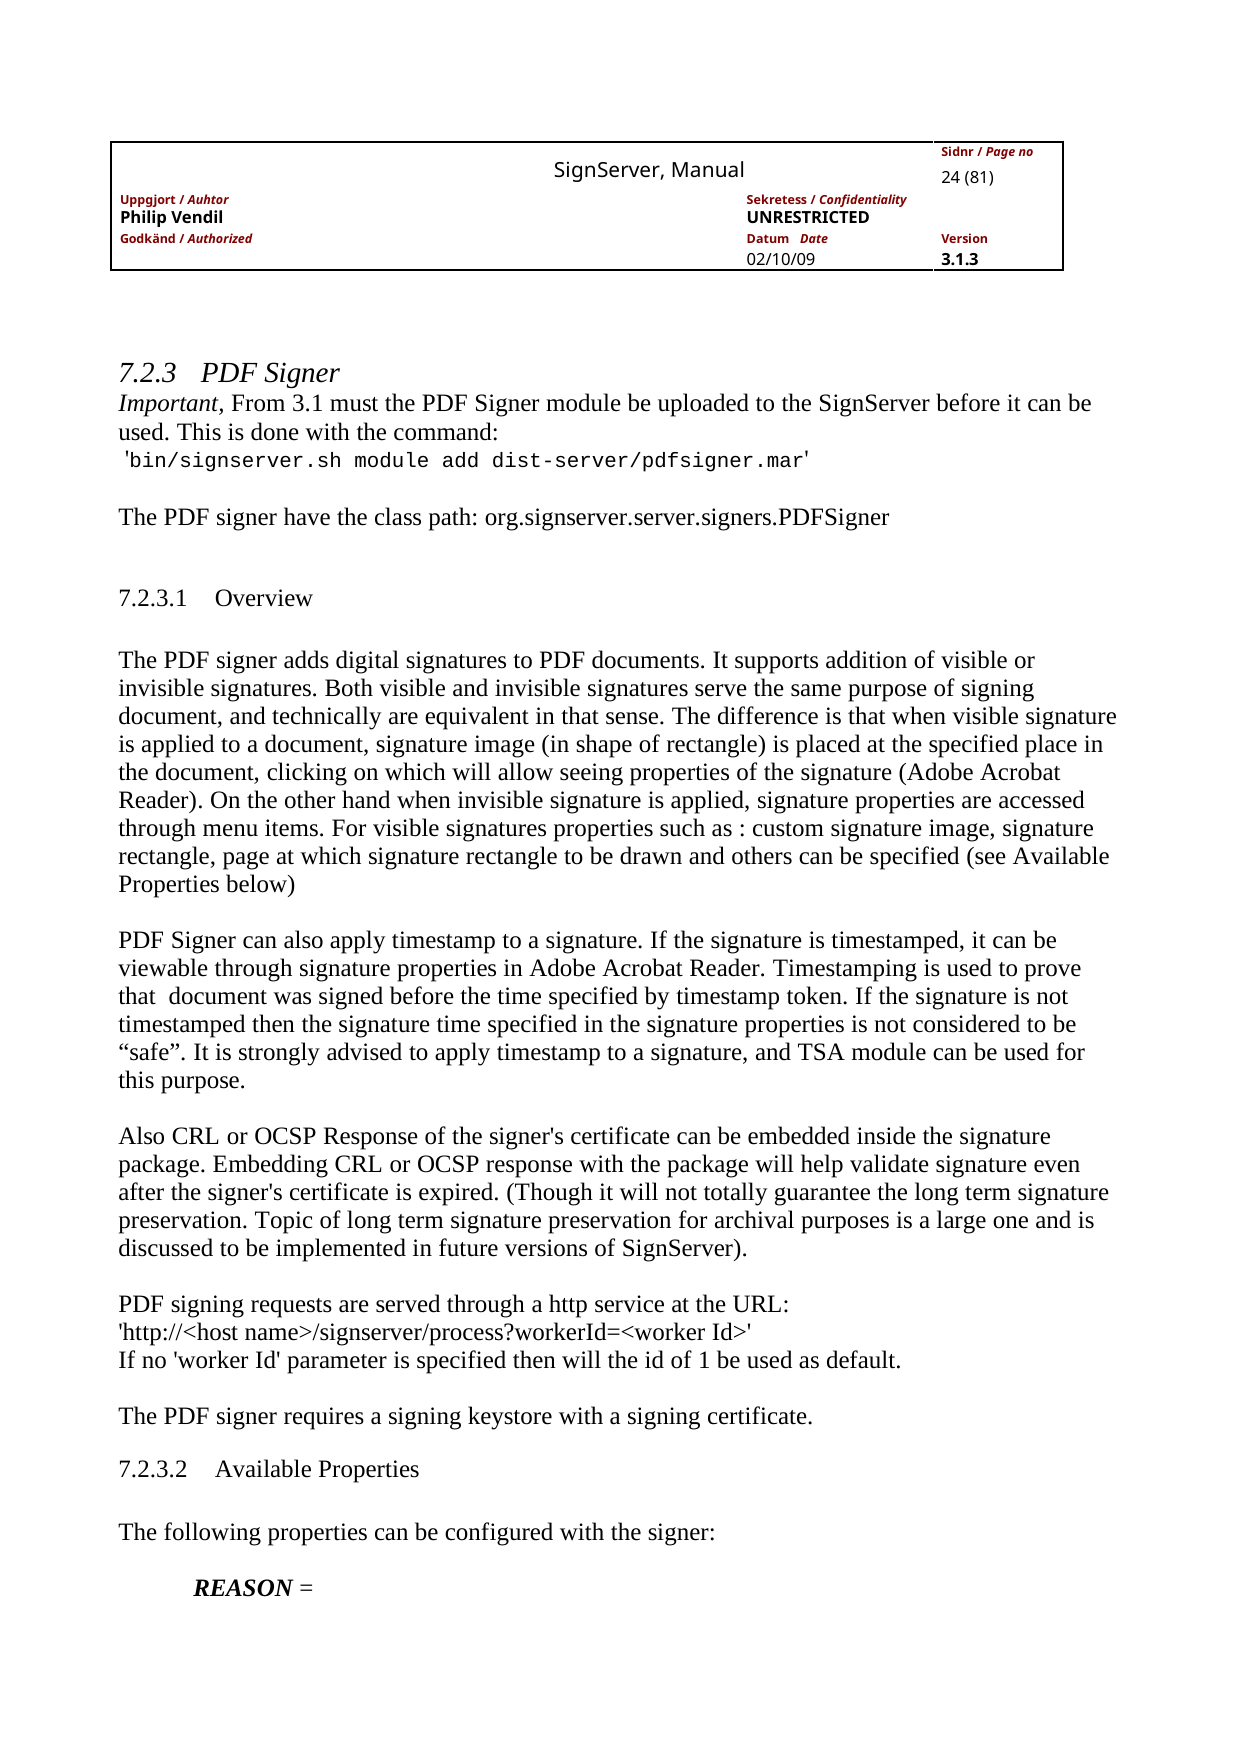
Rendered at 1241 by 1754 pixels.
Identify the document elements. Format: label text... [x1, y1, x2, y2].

text 'http://<host name>/signserver/process?workerId=<worker Id>' [118, 1318, 1122, 1346]
text PDF signing requests are served through a http service at the URL: [118, 1290, 1122, 1318]
text The PDF signer requires a signing keystore with a signing certificate. [118, 1402, 1122, 1430]
text REASON = [193, 1574, 1122, 1602]
text PDF Signer can also apply timestamp to a signature. If the signature is timestamped, it can be viewable through signature properties in Adobe Acrobat Reader. Timestamping is used to prove that document was signed before the time specified by timestamp token. If the signature is not timestamped then the signature time specified in the signature properties is not considered to be “safe”. It is strongly advised to apply timestamp to a signature, and TSA module can be used for this purpose. [118, 926, 1122, 1094]
text If no 'worker Id' parameter is specified then will the id of 1 be used as default. [118, 1346, 1122, 1374]
subtitle PDF Signer [118, 357, 1122, 389]
subtitle Available Properties [118, 1455, 1122, 1483]
text Important, From 3.1 must the PDF Signer module be uploaded to the SignServer before it can be used. This is done with the command: 'bin/signserver.sh module add dist-server/pdfsigner.mar' [118, 389, 1122, 474]
text The PDF signer adds digital signatures to PDF documents. It supports addition of visible or invisible signatures. Both visible and invisible signatures serve the same purpose of signing document, and technically are equivalent in that sense. The difference is that when visible signature is applied to a document, signature image (in shape of rectangle) is placed at the specified place in the document, clicking on which will allow seeing properties of the signature (Adobe Acrobat Reader). On the other hand when invisible signature is applied, signature properties are accessed through menu items. For visible signatures properties such as : custom signature image, signature rectangle, page at which signature rectangle to be drawn and others can be specified (see Available Properties below) [118, 646, 1122, 898]
text Also CRL or OCSP Response of the signer's certificate can be embedded inside the signature package. Embedding CRL or OCSP response with the package will help validate signature even after the signer's certificate is expired. (Though it will not totally guarantee the long term signature preservation. Topic of long term signature preservation for archival purposes is a large one and is discussed to be implemented in future versions of SignServer). [118, 1122, 1122, 1262]
text The following properties can be configured with the signer: [118, 1518, 1122, 1546]
text The PDF signer have the class path: org.signserver.server.signers.PDFSigner [118, 502, 1122, 530]
subtitle Overview [118, 583, 1122, 611]
